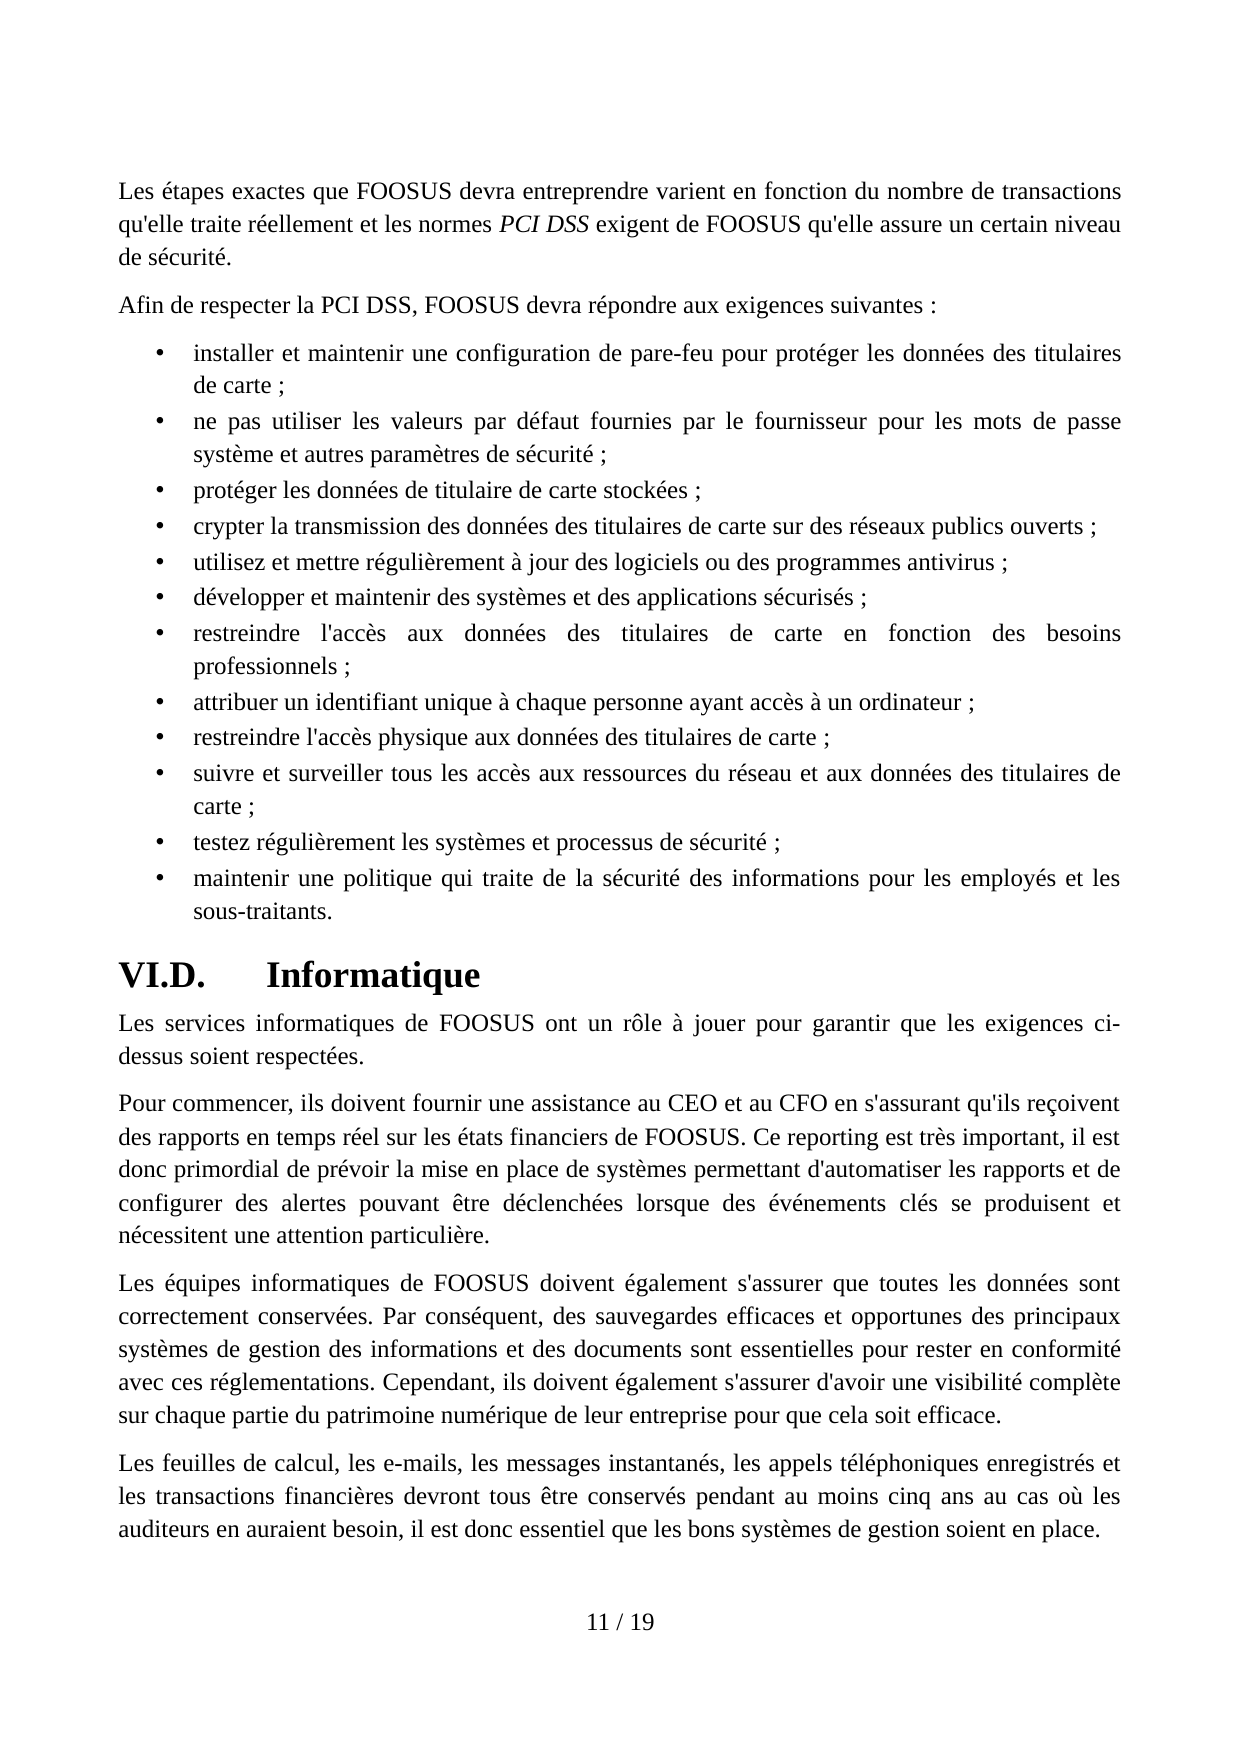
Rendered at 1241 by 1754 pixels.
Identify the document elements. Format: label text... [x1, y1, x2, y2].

list ne pas utiliser les valeurs par défaut fournies par le fournisseur pour les mots de passe système et autres paramètres de sécurité ; [156, 406, 1122, 468]
text Pour commencer, ils doivent fournir une assistance au CEO et au CFO en s'assurant qu'ils reçoivent des rapports en temps réel sur les états financiers de FOOSUS. Ce reporting est très important, il est donc primordial de prévoir la mise en place de systèmes permettant d'automatiser les rapports et de configurer des alertes pouvant être déclenchées lorsque des événements clés se produisent et nécessitent une attention particulière. [118, 1088, 1122, 1249]
subtitle Informatique [118, 952, 1122, 995]
list attribuer un identifiant unique à chaque personne ayant accès à un ordinateur ; [156, 687, 1122, 716]
text Les services informatiques de FOOSUS ont un rôle à jouer pour garantir que les exigences ci-dessus soient respectées. [118, 1008, 1122, 1070]
list maintenir une politique qui traite de la sécurité des informations pour les employés et les sous-traitants. [156, 863, 1122, 924]
text Les étapes exactes que FOOSUS devra entreprendre varient en fonction du nombre de transactions qu'elle traite réellement et les normes PCI DSS exigent de FOOSUS qu'elle assure un certain niveau de sécurité. [118, 176, 1122, 271]
list restreindre l'accès physique aux données des titulaires de carte ; [156, 722, 1122, 751]
list suivre et surveiller tous les accès aux ressources du réseau et aux données des titulaires de carte ; [156, 758, 1122, 820]
list installer et maintenir une configuration de pare-feu pour protéger les données des titulaires de carte ; [156, 338, 1122, 399]
list développer et maintenir des systèmes et des applications sécurisés ; [156, 582, 1122, 611]
list crypter la transmission des données des titulaires de carte sur des réseaux publics ouverts ; [156, 511, 1122, 539]
list protéger les données de titulaire de carte stockées ; [156, 475, 1122, 504]
list utilisez et mettre régulièrement à jour des logiciels ou des programmes antivirus ; [156, 547, 1122, 575]
text Les feuilles de calcul, les e-mails, les messages instantanés, les appels téléphoniques enregistrés et les transactions financières devront tous être conservés pendant au moins cinq ans au cas où les auditeurs en auraient besoin, il est donc essentiel que les bons systèmes de gestion soient en place. [118, 1448, 1122, 1543]
list restreindre l'accès aux données des titulaires de carte en fonction des besoins professionnels ; [156, 618, 1122, 680]
text Les équipes informatiques de FOOSUS doivent également s'assurer que toutes les données sont correctement conservées. Par conséquent, des sauvegardes efficaces et opportunes des principaux systèmes de gestion des informations et des documents sont essentielles pour rester en conformité avec ces réglementations. Cependant, ils doivent également s'assurer d'avoir une visibilité complète sur chaque partie du patrimoine numérique de leur entreprise pour que cela soit efficace. [118, 1268, 1122, 1429]
list testez régulièrement les systèmes et processus de sécurité ; [156, 827, 1122, 856]
text Afin de respecter la PCI DSS, FOOSUS devra répondre aux exigences suivantes : [118, 290, 1122, 319]
